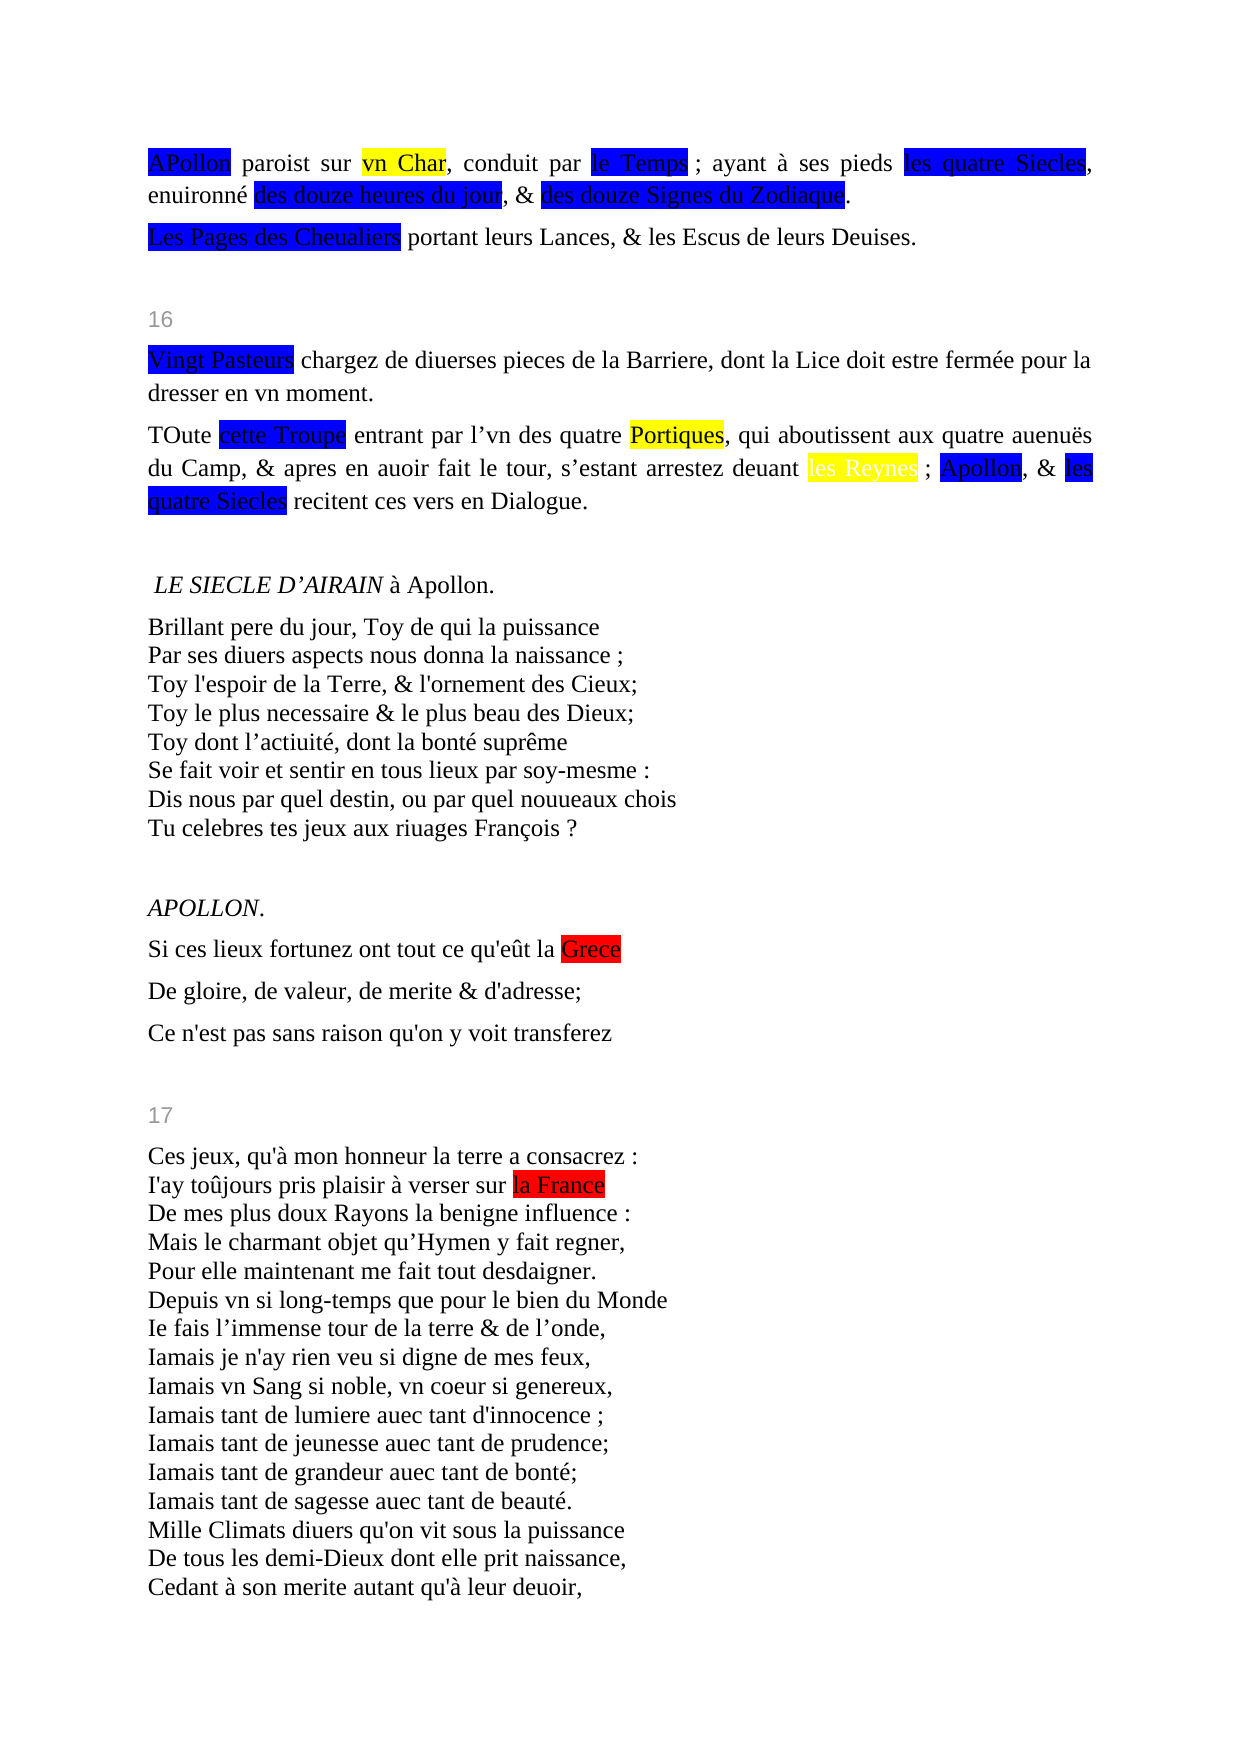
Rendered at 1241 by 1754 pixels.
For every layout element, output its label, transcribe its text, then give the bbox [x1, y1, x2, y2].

text De mes plus doux Rayons la benigne influence : [148, 1198, 1093, 1227]
text Iamais tant de jeunesse auec tant de prudence; [148, 1428, 1093, 1457]
text De gloire, de valeur, de merite & d'adresse; [148, 976, 1093, 1005]
text APollon paroist sur vn Char, conduit par le Temps ; ayant à ses pieds les quatre Siecles, enuironné des douze heures du jour, & des douze Signes du Zodiaque. [148, 148, 1093, 209]
text De tous les demi-Dieux dont elle prit naissance, [148, 1543, 1093, 1572]
text Iamais vn Sang si noble, vn coeur si genereux, [148, 1371, 1093, 1400]
text Dis nous par quel destin, ou par quel nouueaux chois [148, 784, 1093, 813]
text Toy l'espoir de la Terre, & l'ornement des Cieux; [148, 669, 1093, 698]
text Vingt Pasteurs chargez de diuerses pieces de la Barriere, dont la Lice doit estre fermée pour la dresser en vn moment. [148, 345, 1093, 407]
text APOLLON. [148, 893, 1093, 921]
text Pour elle maintenant me fait tout desdaigner. [148, 1256, 1093, 1285]
text I'ay toûjours pris plaisir à verser sur la France [148, 1170, 513, 1198]
text TOute cette Troupe entrant par l’vn des quatre Portiques, qui aboutissent aux quatre auenuës du Camp, & apres en auoir fait le tour, s’estant arrestez deuant les Reynes ; Apollon, & les quatre Siecles recitent ces vers en Dialogue. [148, 420, 1093, 515]
text Iamais tant de grandeur auec tant de bonté; [148, 1457, 1093, 1486]
text 16 [173, 306, 1093, 333]
text Iamais je n'ay rien veu si digne de mes feux, [148, 1342, 1093, 1371]
text Ie fais l’immense tour de la terre & de l’onde, [148, 1313, 1093, 1342]
text Toy le plus necessaire & le plus beau des Dieux; [148, 698, 1093, 727]
text Ce n'est pas sans raison qu'on y voit transferez [148, 1018, 1093, 1047]
text I'ay toûjours pris plaisir à verser sur la France [605, 1170, 1093, 1198]
text Se fait voir et sentir en tous lieux par soy-mesme : [148, 756, 1093, 784]
text Mais le charmant objet qu’Hymen y fait regner, [148, 1227, 1093, 1256]
text Les Pages des Cheualiers portant leurs Lances, & les Escus de leurs Deuises. [148, 222, 1093, 251]
text Toy dont l’actiuité, dont la bonté suprême [148, 727, 1093, 756]
text Tu celebres tes jeux aux riuages François ? [148, 813, 1093, 842]
text Ces jeux, qu'à mon honneur la terre a consacrez : [148, 1141, 1093, 1170]
text Mille Climats diuers qu'on vit sous la puissance [148, 1515, 1093, 1543]
text Iamais tant de sagesse auec tant de beauté. [148, 1486, 1093, 1515]
text Depuis vn si long-temps que pour le bien du Monde [148, 1285, 1093, 1313]
text Iamais tant de lumiere auec tant d'innocence ; [148, 1400, 1093, 1428]
text Brillant pere du jour, Toy de qui la puissance [148, 612, 1093, 641]
text LE SIECLE D’AIRAIN à Apollon. [148, 570, 1093, 599]
text Si ces lieux fortunez ont tout ce qu'eût la Grece [148, 934, 1093, 963]
text 17 [173, 1102, 1093, 1128]
text Par ses diuers aspects nous donna la naissance ; [148, 641, 1093, 669]
text Cedant à son merite autant qu'à leur deuoir, [148, 1572, 1093, 1601]
